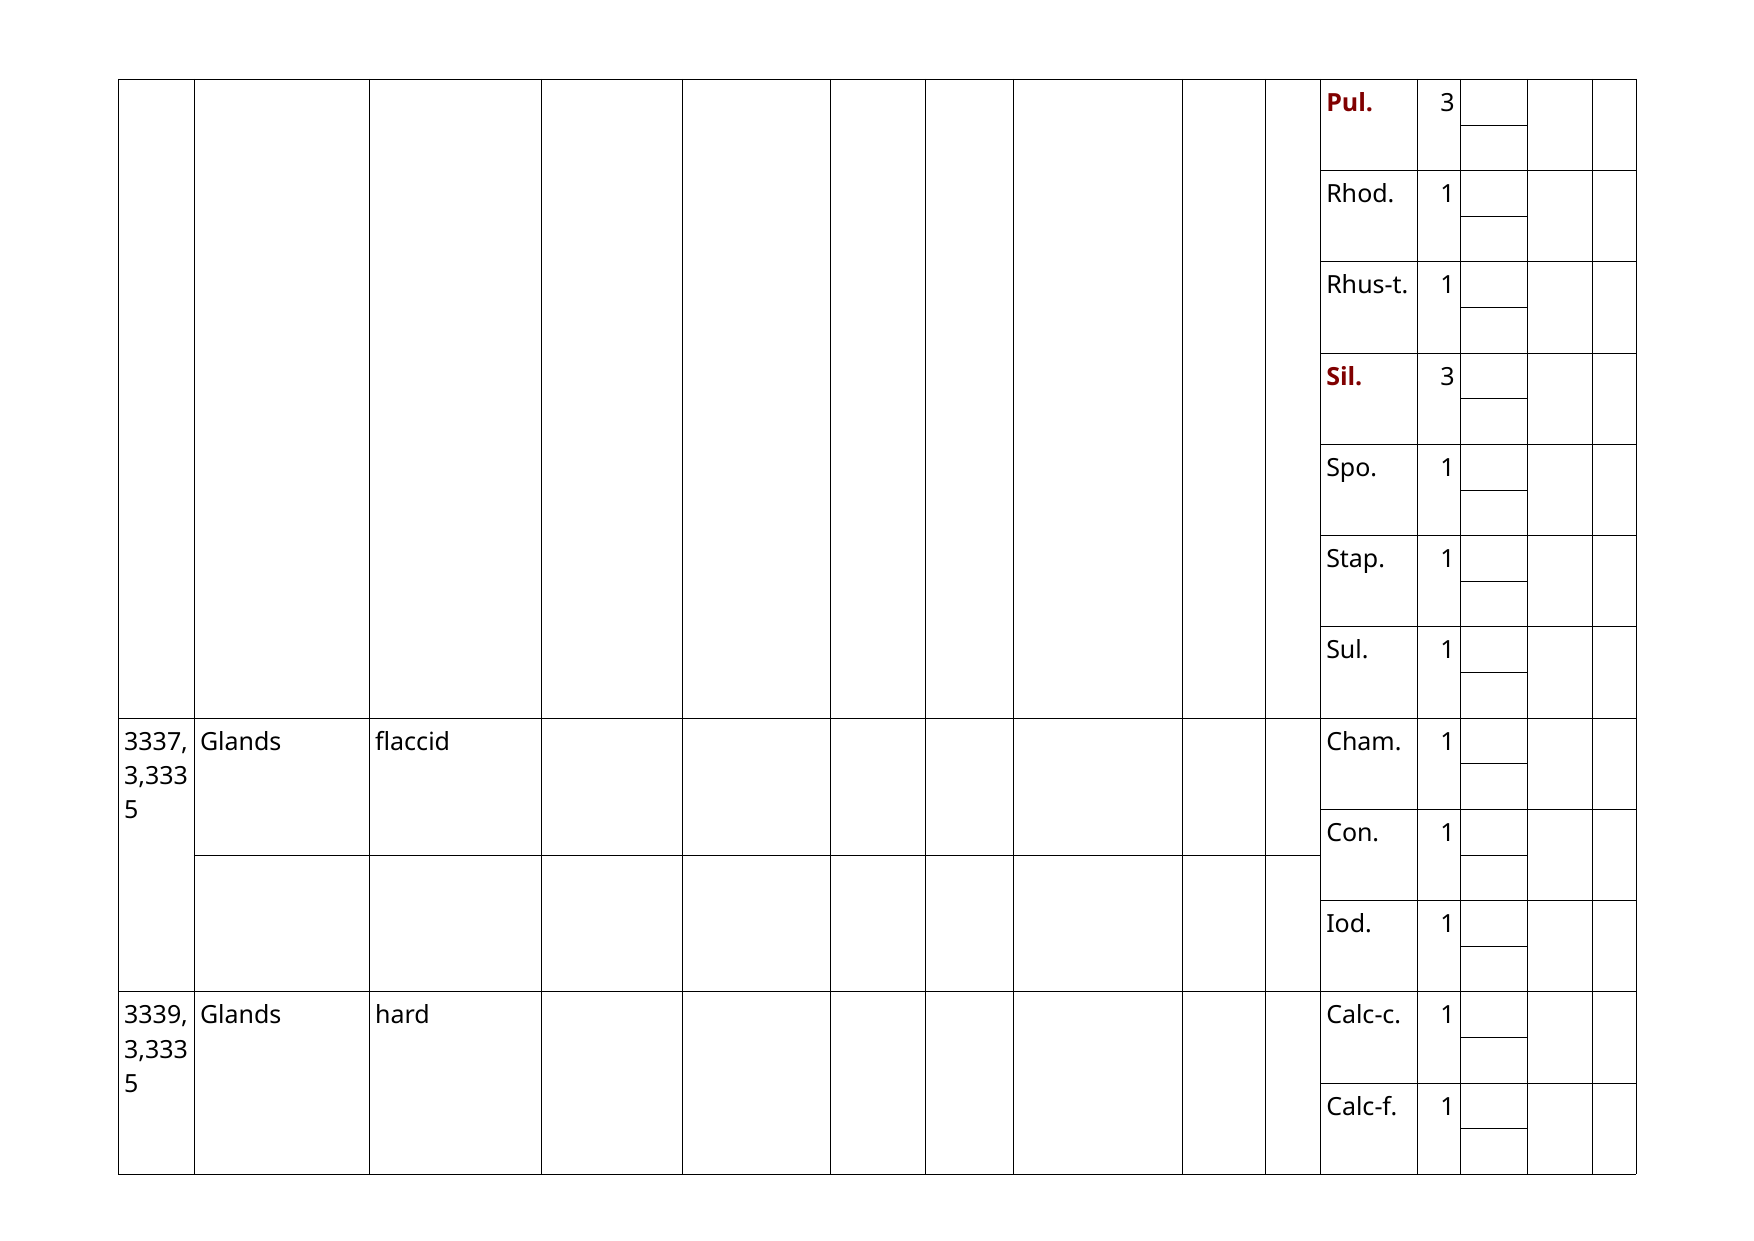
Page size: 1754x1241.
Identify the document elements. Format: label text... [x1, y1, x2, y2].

table_cell [1593, 1084, 1636, 1174]
table_cell 1 [1418, 1084, 1460, 1174]
table_cell [1461, 1084, 1527, 1128]
table_cell [1528, 901, 1592, 991]
table_cell [1528, 262, 1592, 353]
table_cell [1014, 80, 1182, 718]
table_cell [195, 856, 369, 991]
table_cell 1 [1418, 536, 1460, 626]
table_cell [542, 80, 682, 718]
table_cell 1 [1418, 445, 1460, 535]
table_cell [370, 80, 541, 718]
table_cell [1461, 1038, 1527, 1083]
table_cell [1461, 354, 1527, 398]
table_cell [1528, 992, 1592, 1083]
table_cell 1 [1418, 262, 1460, 353]
table_cell Rhus-t. [1321, 262, 1417, 353]
table_cell [1593, 262, 1636, 353]
table_cell [1528, 719, 1592, 809]
table_cell [542, 992, 682, 1174]
table_cell [1183, 80, 1265, 718]
table_cell [683, 856, 830, 991]
table_cell 1 [1418, 171, 1460, 261]
table_cell [1461, 308, 1527, 353]
table_cell [1461, 947, 1527, 991]
table_cell [1461, 856, 1527, 900]
table_cell [1014, 992, 1182, 1174]
table_cell Rhod. [1321, 171, 1417, 261]
table_cell [926, 80, 1013, 718]
table_cell [1461, 764, 1527, 809]
table_cell Spo. [1321, 445, 1417, 535]
table_cell Sil. [1321, 354, 1417, 444]
table_cell [1461, 582, 1527, 626]
table_cell [1461, 171, 1527, 216]
table_cell [1528, 354, 1592, 444]
table_cell 1 [1418, 627, 1460, 718]
table_cell [1266, 992, 1320, 1174]
table_cell [1461, 673, 1527, 718]
table_cell [1461, 80, 1527, 124]
table_cell [1461, 217, 1527, 261]
table_cell [831, 80, 925, 718]
table_cell 1 [1418, 810, 1460, 900]
table_cell [195, 80, 369, 718]
table_cell [1266, 856, 1320, 991]
table_cell [683, 719, 830, 854]
table_cell [1266, 719, 1320, 854]
table_cell [1593, 171, 1636, 261]
table_cell [926, 856, 1013, 991]
table_cell [1528, 445, 1592, 535]
table_cell [1593, 810, 1636, 900]
table_cell [831, 856, 925, 991]
table_cell [1528, 80, 1592, 170]
table_cell [1528, 171, 1592, 261]
table_cell [1593, 354, 1636, 444]
table_cell Iod. [1321, 901, 1417, 991]
table_cell flaccid [370, 719, 541, 854]
table_cell 3 [1418, 354, 1460, 444]
table_cell [1461, 1129, 1527, 1174]
table_cell [926, 719, 1013, 854]
table_cell 1 [1418, 719, 1460, 809]
table_cell [831, 992, 925, 1174]
table_cell [1528, 536, 1592, 626]
table_cell [1593, 445, 1636, 535]
table_cell [926, 992, 1013, 1174]
table_cell [683, 80, 830, 718]
table_cell [1461, 126, 1527, 170]
table_cell [1183, 719, 1265, 854]
table_cell [542, 719, 682, 854]
table_cell [1593, 992, 1636, 1083]
table_cell Calc-f. [1321, 1084, 1417, 1174]
table_cell [542, 856, 682, 991]
table_cell [1461, 536, 1527, 581]
table_cell [119, 80, 194, 718]
table_cell [1593, 719, 1636, 809]
table_cell [370, 856, 541, 991]
table_cell [1461, 810, 1527, 854]
table_cell Glands [195, 719, 369, 854]
table_cell [1014, 856, 1182, 991]
table_cell [1528, 1084, 1592, 1174]
table_cell 1 [1418, 992, 1460, 1083]
table_cell 3 [1418, 80, 1460, 170]
table_cell Stap. [1321, 536, 1417, 626]
table_cell [1528, 627, 1592, 718]
table_cell [1461, 399, 1527, 444]
table_cell [1183, 856, 1265, 991]
table_cell Glands [195, 992, 369, 1174]
table_cell hard [370, 992, 541, 1174]
table_cell 1 [1418, 901, 1460, 991]
table_cell Con. [1321, 810, 1417, 900]
table_cell [1183, 992, 1265, 1174]
table_cell [1461, 901, 1527, 946]
table_cell [1461, 445, 1527, 489]
table_cell Sul. [1321, 627, 1417, 718]
table_cell Cham. [1321, 719, 1417, 809]
table_cell [1593, 80, 1636, 170]
table_cell [1461, 719, 1527, 763]
table_cell [1461, 491, 1527, 535]
table_cell [1528, 810, 1592, 900]
table_cell [683, 992, 830, 1174]
table_cell [1014, 719, 1182, 854]
table_cell [1266, 80, 1320, 718]
table_cell [831, 719, 925, 854]
table_cell Pul. [1321, 80, 1417, 170]
table_cell [1461, 627, 1527, 672]
table_cell [1593, 627, 1636, 718]
table_cell [1461, 262, 1527, 307]
table_cell [1461, 992, 1527, 1037]
table_cell [1593, 901, 1636, 991]
table_cell Calc-c. [1321, 992, 1417, 1083]
table_cell 3339,3,3335 [119, 992, 194, 1174]
table_cell [1593, 536, 1636, 626]
table_cell 3337,3,3335 [119, 719, 194, 991]
